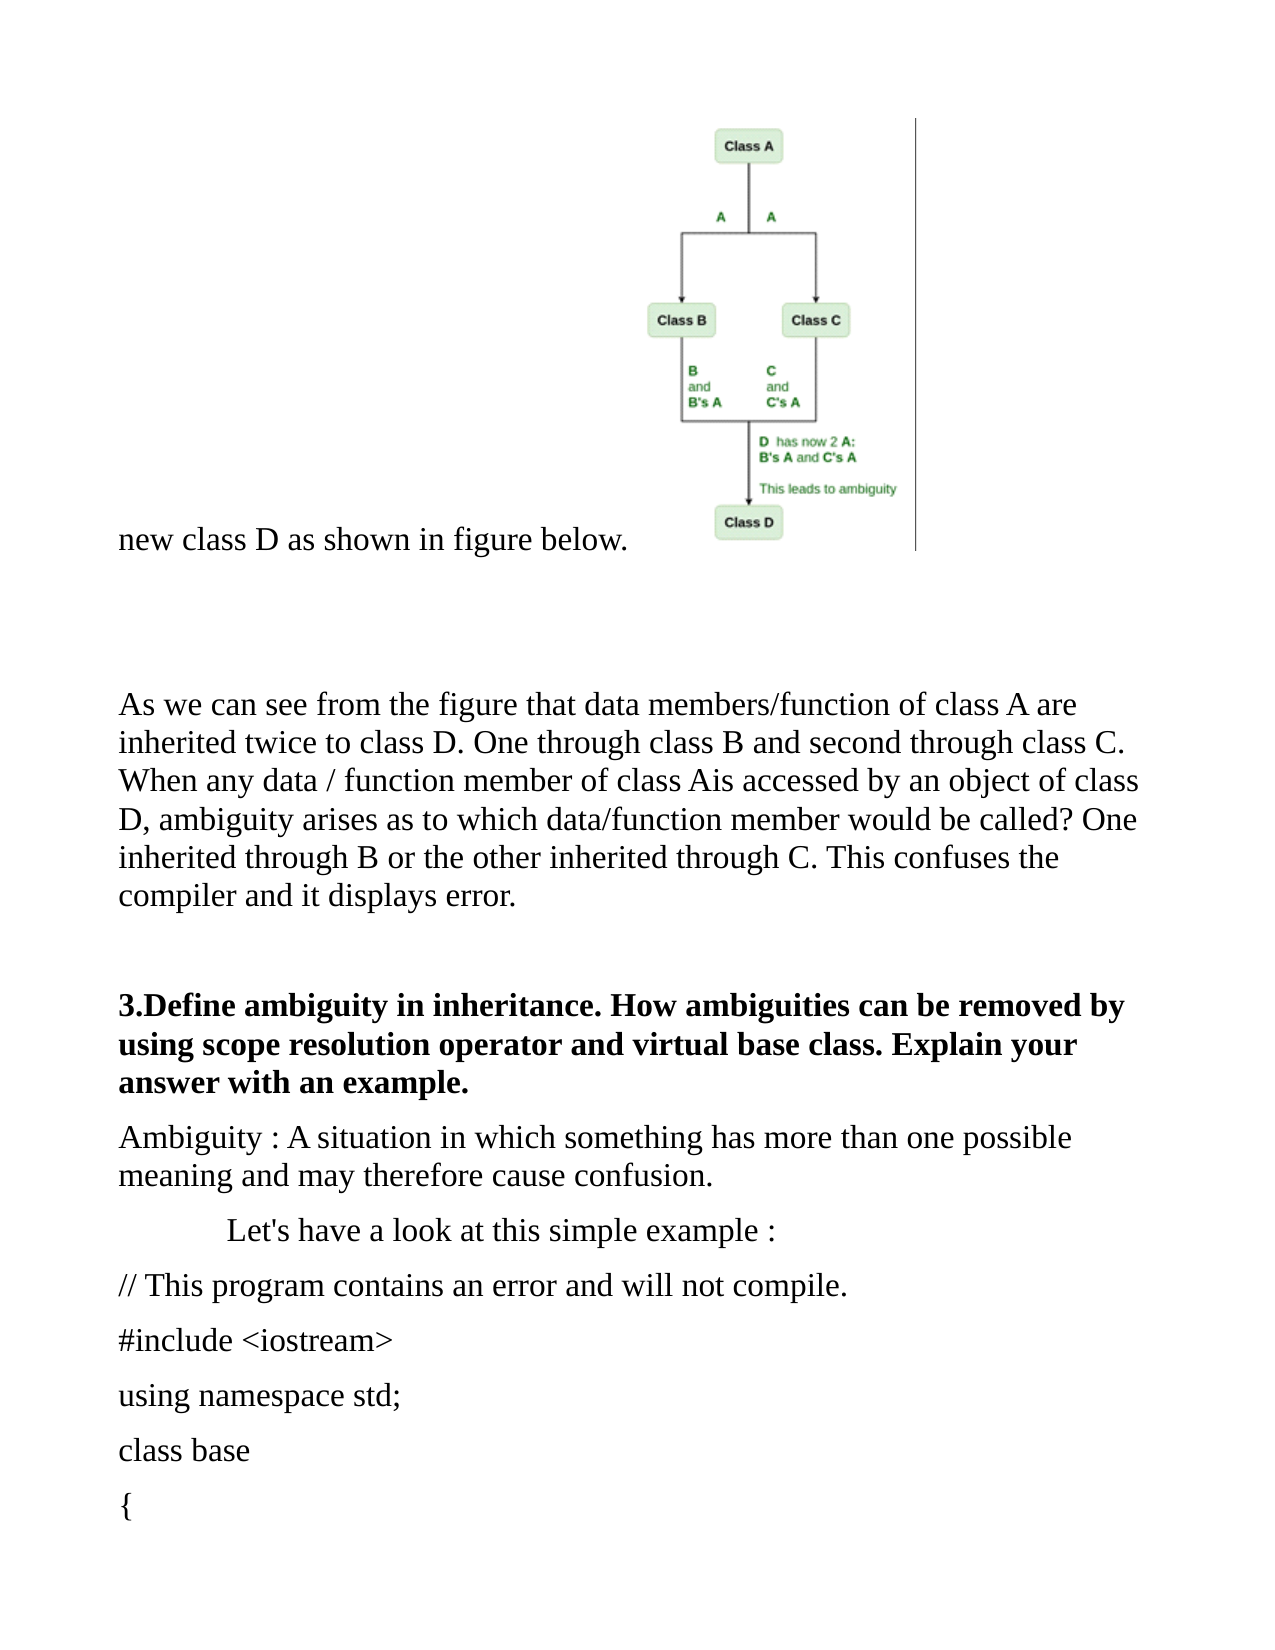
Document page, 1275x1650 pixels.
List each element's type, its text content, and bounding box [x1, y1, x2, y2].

text { [118, 1486, 1157, 1524]
text As we can see from the figure that data members/function of class A are inherited twice to class D. One through class B and second through class C. When any data / function member of class Ais accessed by an object of class D, ambiguity arises as to which data/function member would be called? One inherited through B or the other inherited through C. This confuses the compiler and it displays error. [118, 684, 1157, 914]
text using namespace std; [118, 1376, 1157, 1414]
text class base [118, 1431, 1157, 1469]
text Let's have a look at this simple example : [118, 1211, 1157, 1249]
text Ambiguity : A situation in which something has more than one possible meaning and may therefore cause confusion. [118, 1117, 1157, 1194]
text 3.Define ambiguity in inheritance. How ambiguities can be removed by using scope resolution operator and virtual base class. Explain your answer with an example. [118, 986, 1157, 1101]
text new class D as shown in figure below. [118, 118, 1157, 557]
text #include <iostream> [118, 1321, 1157, 1359]
text // This program contains an error and will not compile. [118, 1266, 1157, 1304]
